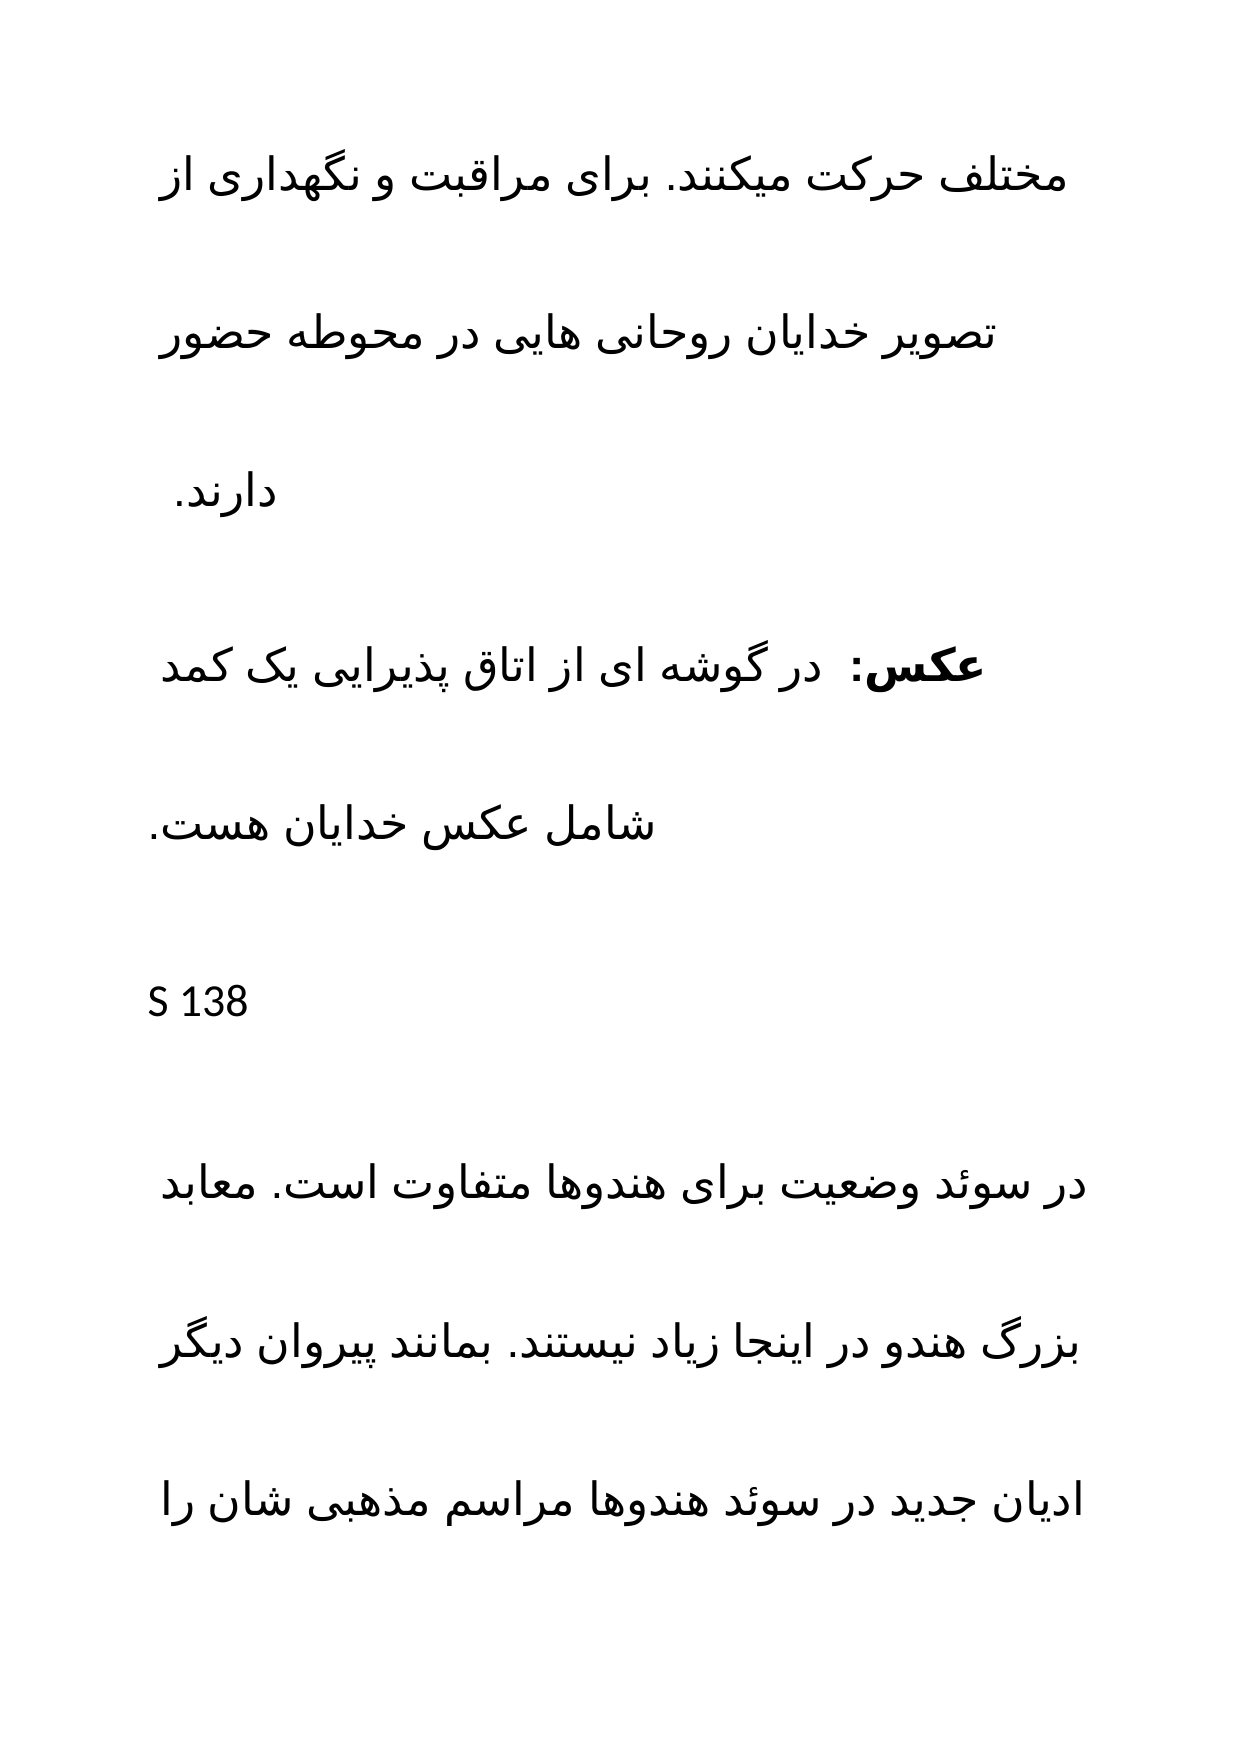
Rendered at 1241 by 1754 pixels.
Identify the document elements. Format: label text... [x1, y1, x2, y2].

text S 138 [148, 972, 1093, 1027]
text مختلف حرکت میکنند. برای مراقبت و نگهداری از تصویر خدایان روحانی هایی در محوطه حضور دارند. [148, 148, 1093, 517]
text در سوئد وضعیت برای هندوها متفاوت است. معابد بزرگ هندو در اینجا زیاد نیستند. بمانند پیروان دیگر ادیان جدید در سوئد هندوها مراسم مذهبی شان را در خانه ها یا زیرزمین منازل برپا می کنند. در حال حاضر 7 معبد هندو در سوئد وجود دارد. برای این منظور اغلب چند خانواده با هم مکانی را اجاره می کنند. آنها منابع مالی برای استخدام روحانی ندارند. بنابراین puja بصورت محدود در آخر هفته ها انجام میشود. در معبد کنار عکس خدایان مقدس، گلها، عودها، غذاها، صدای زنگ ساعت و شمع هنگام puja در مورد نیکی ها صحبت میشود. هندوهای سوئدی میگویند بعد از دیدن معبد بمانند شارژ شدن باتری ها شخص احساس تازه شدن می کند. [148, 1156, 1093, 1525]
text عکس: در گوشه ای از اتاق پذیرایی یک کمد شامل عکس خدایان هست. [148, 639, 1093, 849]
